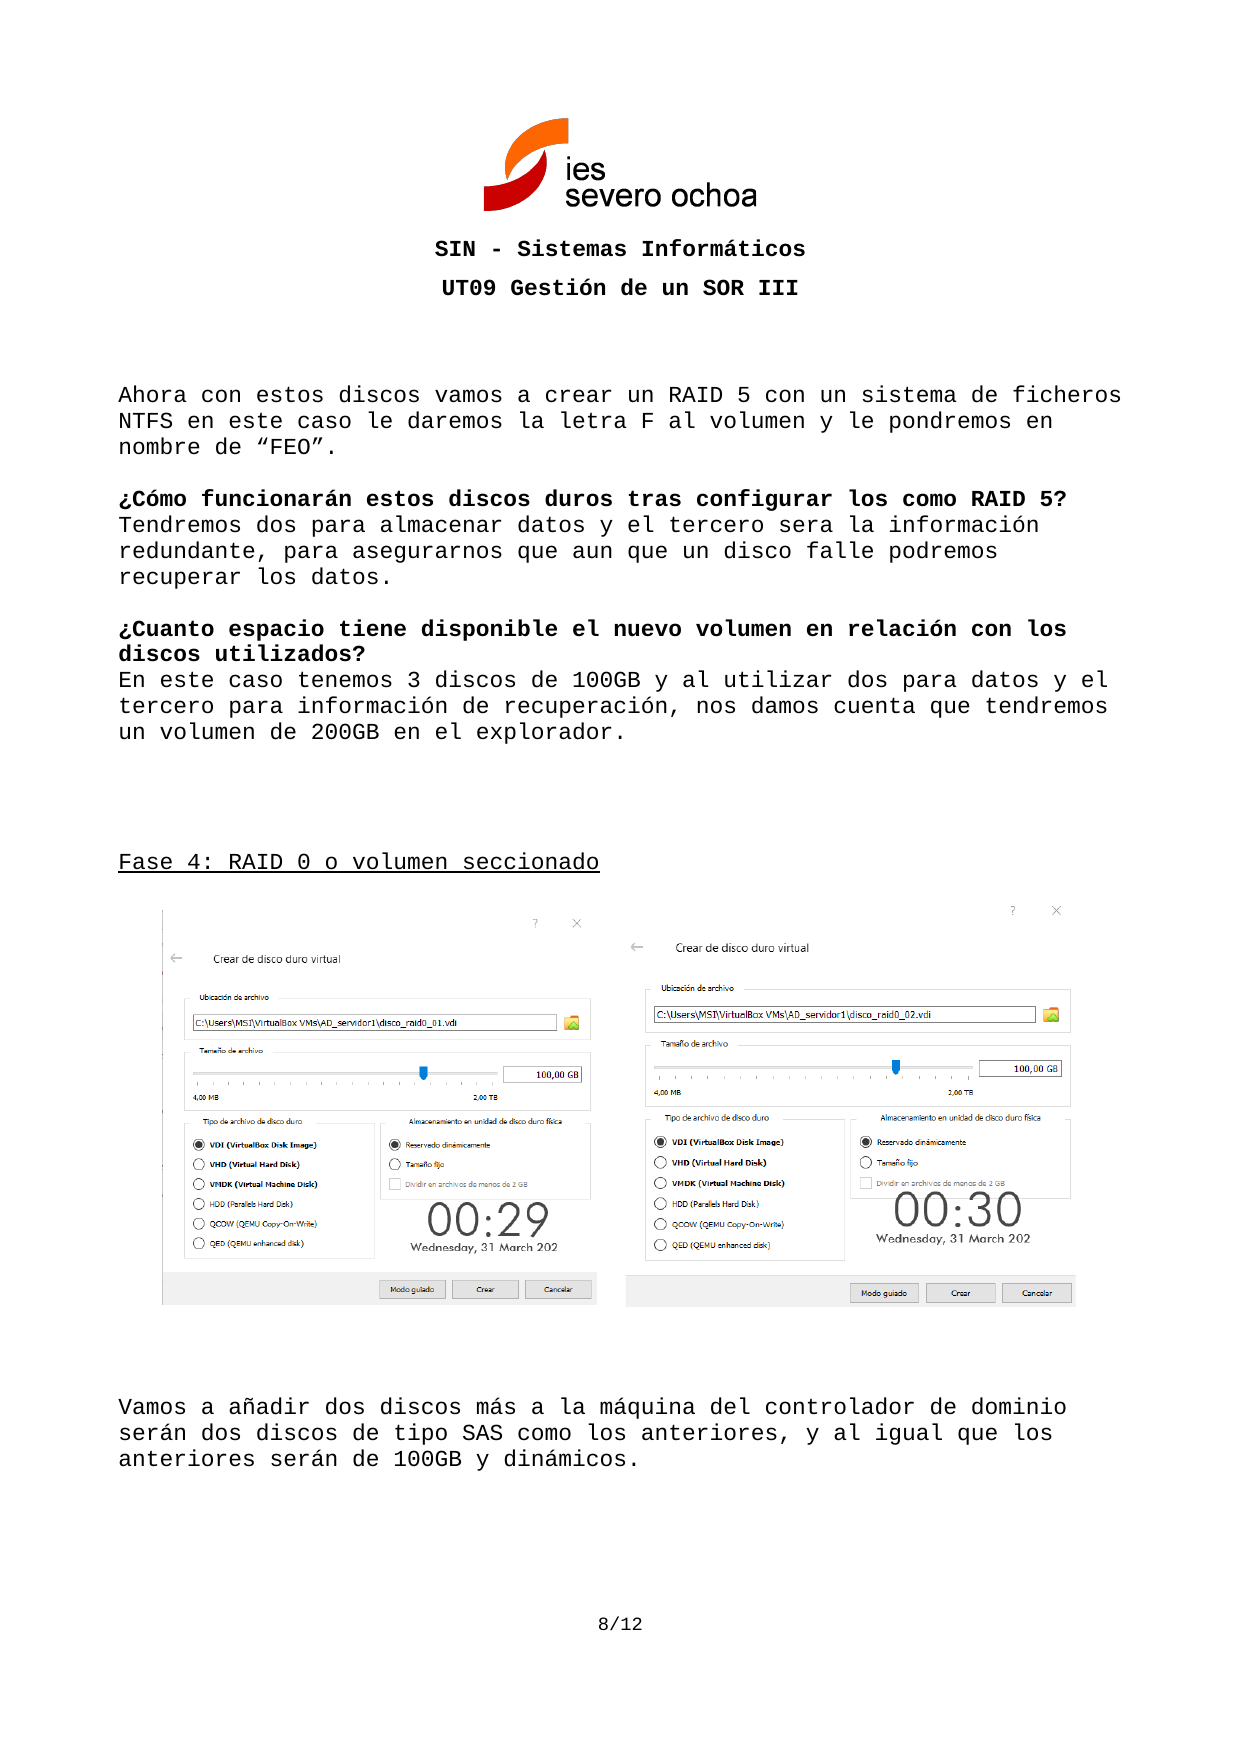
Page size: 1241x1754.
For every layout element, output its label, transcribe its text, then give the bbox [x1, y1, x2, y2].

text Fase 4: RAID 0 o volumen seccionado [118, 850, 1122, 876]
picture [625, 898, 1076, 1307]
text ¿Cómo funcionarán estos discos duros tras configurar los como RAID 5? [118, 487, 1122, 513]
text Ahora con estos discos vamos a crear un RAID 5 con un sistema de ficheros NTFS en este caso le daremos la letra F al volumen y le pondremos en nombre de “FEO”. [118, 383, 1122, 461]
text En este caso tenemos 3 discos de 100GB y al utilizar dos para datos y el tercero para información de recuperación, nos damos cuenta que tendremos un volumen de 200GB en el explorador. [118, 669, 1122, 747]
text ¿Cuanto espacio tiene disponible el nuevo volumen en relación con los discos utilizados? [118, 617, 1122, 669]
text Tendremos dos para almacenar datos y el tercero sera la información redundante, para asegurarnos que aun que un disco falle podremos recuperar los datos. [118, 513, 1122, 591]
text Vamos a añadir dos discos más a la máquina del controlador de dominio serán dos discos de tipo SAS como los anteriores, y al igual que los anteriores serán de 100GB y dinámicos. [118, 1395, 1122, 1473]
picture [483, 118, 757, 211]
picture [162, 910, 597, 1305]
